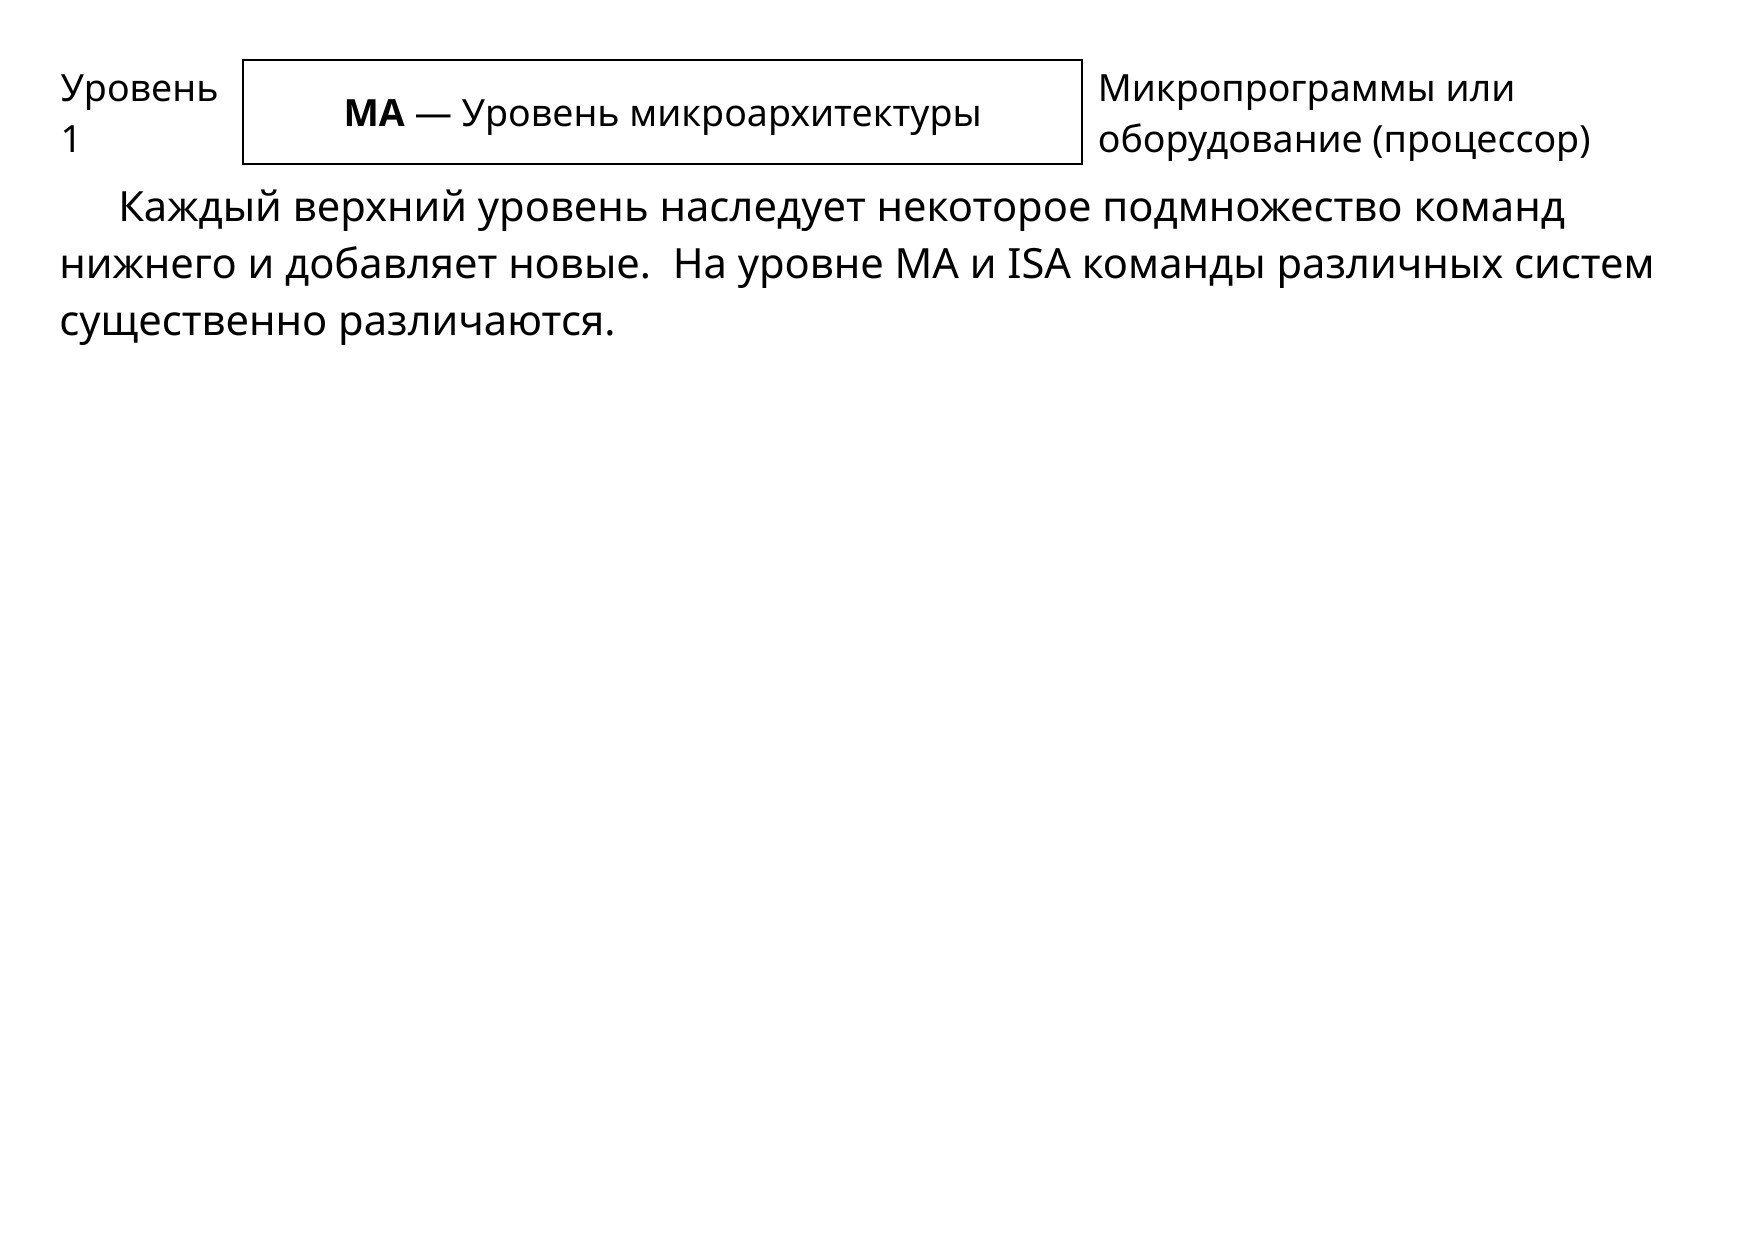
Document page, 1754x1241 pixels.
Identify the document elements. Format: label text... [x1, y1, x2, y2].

table_cell Микропрограммы или оборудование (процессор) [1083, 59, 1690, 163]
table_cell MA — Уровень микроархитектуры [244, 61, 1081, 163]
text Каждый верхний уровень наследует некоторое подмножество команд нижнего и добавляет новые. На уровне MA и ISA команды различных систем существенно различаются. [59, 177, 1695, 347]
table_cell Уровень 1 [55, 59, 242, 163]
